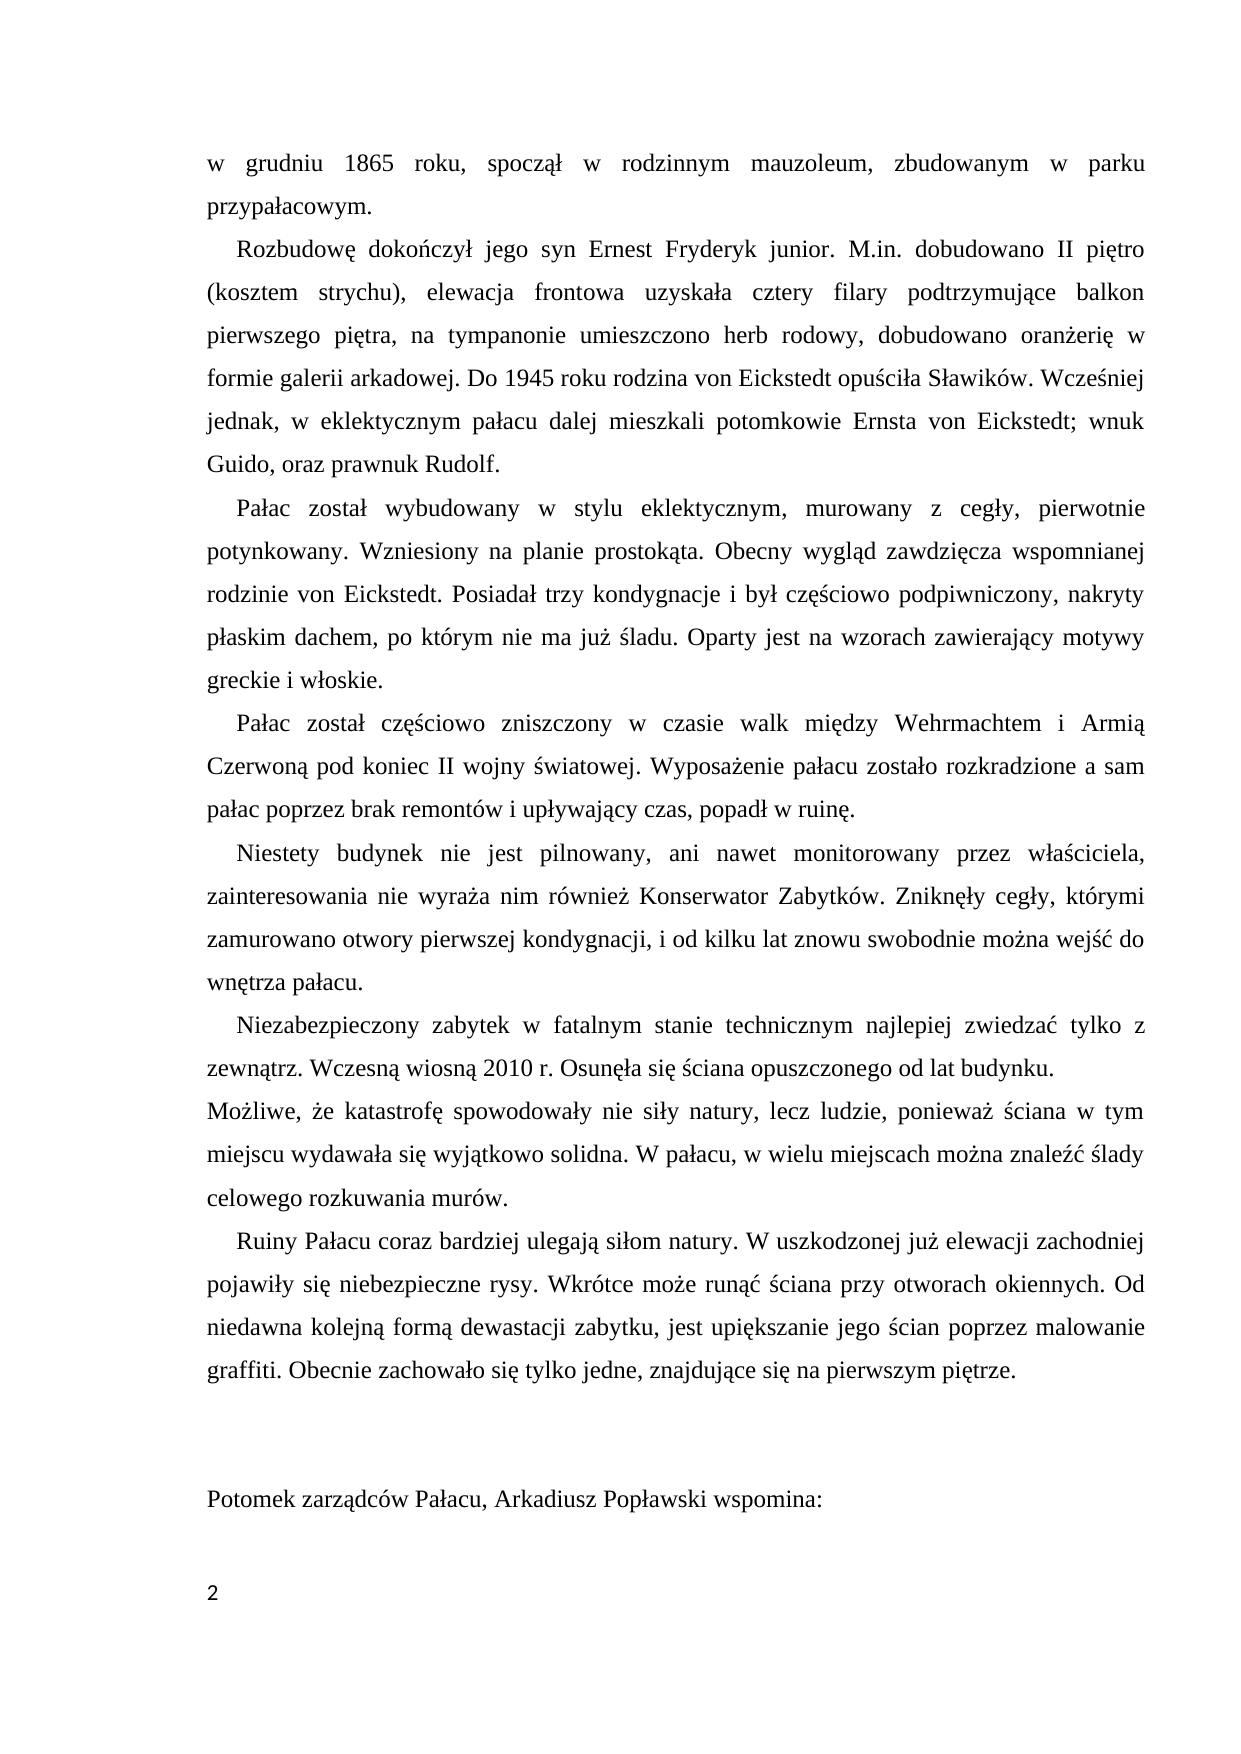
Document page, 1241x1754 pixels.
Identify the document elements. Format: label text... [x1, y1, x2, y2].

text Rozbudowę dokończył jego syn Ernest Fryderyk junior. M.in. dobudowano II piętro (kosztem strychu), elewacja frontowa uzyskała cztery filary podtrzymujące balkon pierwszego piętra, na tympanonie umieszczono herb rodowy, dobudowano oranżerię w formie galerii arkadowej. Do 1945 roku rodzina von Eickstedt opuściła Sławików. Wcześniej jednak, w eklektycznym pałacu dalej mieszkali potomkowie Ernsta von Eickstedt; wnuk Guido, oraz prawnuk Rudolf. [207, 234, 1146, 478]
text Możliwe, że katastrofę spowodowały nie siły natury, lecz ludzie, ponieważ ściana w tym miejscu wydawała się wyjątkowo solidna. W pałacu, w wielu miejscach można znaleźć ślady celowego rozkuwania murów. [207, 1096, 1146, 1211]
text w grudniu 1865 roku, spoczął w rodzinnym mauzoleum, zbudowanym w parku przypałacowym. [207, 148, 1146, 219]
text Pałac został częściowo zniszczony w czasie walk między Wehrmachtem i Armią Czerwoną pod koniec II wojny światowej. Wyposażenie pałacu zostało rozkradzione a sam pałac poprzez brak remontów i upływający czas, popadł w ruinę. [207, 708, 1146, 823]
text Ruiny Pałacu coraz bardziej ulegają siłom natury. W uszkodzonej już elewacji zachodniej pojawiły się niebezpieczne rysy. Wkrótce może runąć ściana przy otworach okiennych. Od niedawna kolejną formą dewastacji zabytku, jest upiększanie jego ścian poprzez malowanie graffiti. Obecnie zachowało się tylko jedne, znajdujące się na pierwszym piętrze. [207, 1226, 1146, 1384]
text Niestety budynek nie jest pilnowany, ani nawet monitorowany przez właściciela, zainteresowania nie wyraża nim również Konserwator Zabytków. Zniknęły cegły, którymi zamurowano otwory pierwszej kondygnacji, i od kilku lat znowu swobodnie można wejść do wnętrza pałacu. [207, 838, 1146, 996]
text Potomek zarządców Pałacu, Arkadiusz Popławski wspomina: [207, 1484, 1146, 1513]
text Pałac został wybudowany w stylu eklektycznym, murowany z cegły, pierwotnie potynkowany. Wzniesiony na planie prostokąta. Obecny wygląd zawdzięcza wspomnianej rodzinie von Eickstedt. Posiadał trzy kondygnacje i był częściowo podpiwniczony, nakryty płaskim dachem, po którym nie ma już śladu. Oparty jest na wzorach zawierający motywy greckie i włoskie. [207, 493, 1146, 694]
text Niezabezpieczony zabytek w fatalnym stanie technicznym najlepiej zwiedzać tylko z zewnątrz. Wczesną wiosną 2010 r. Osunęła się ściana opuszczonego od lat budynku. [207, 1010, 1146, 1082]
